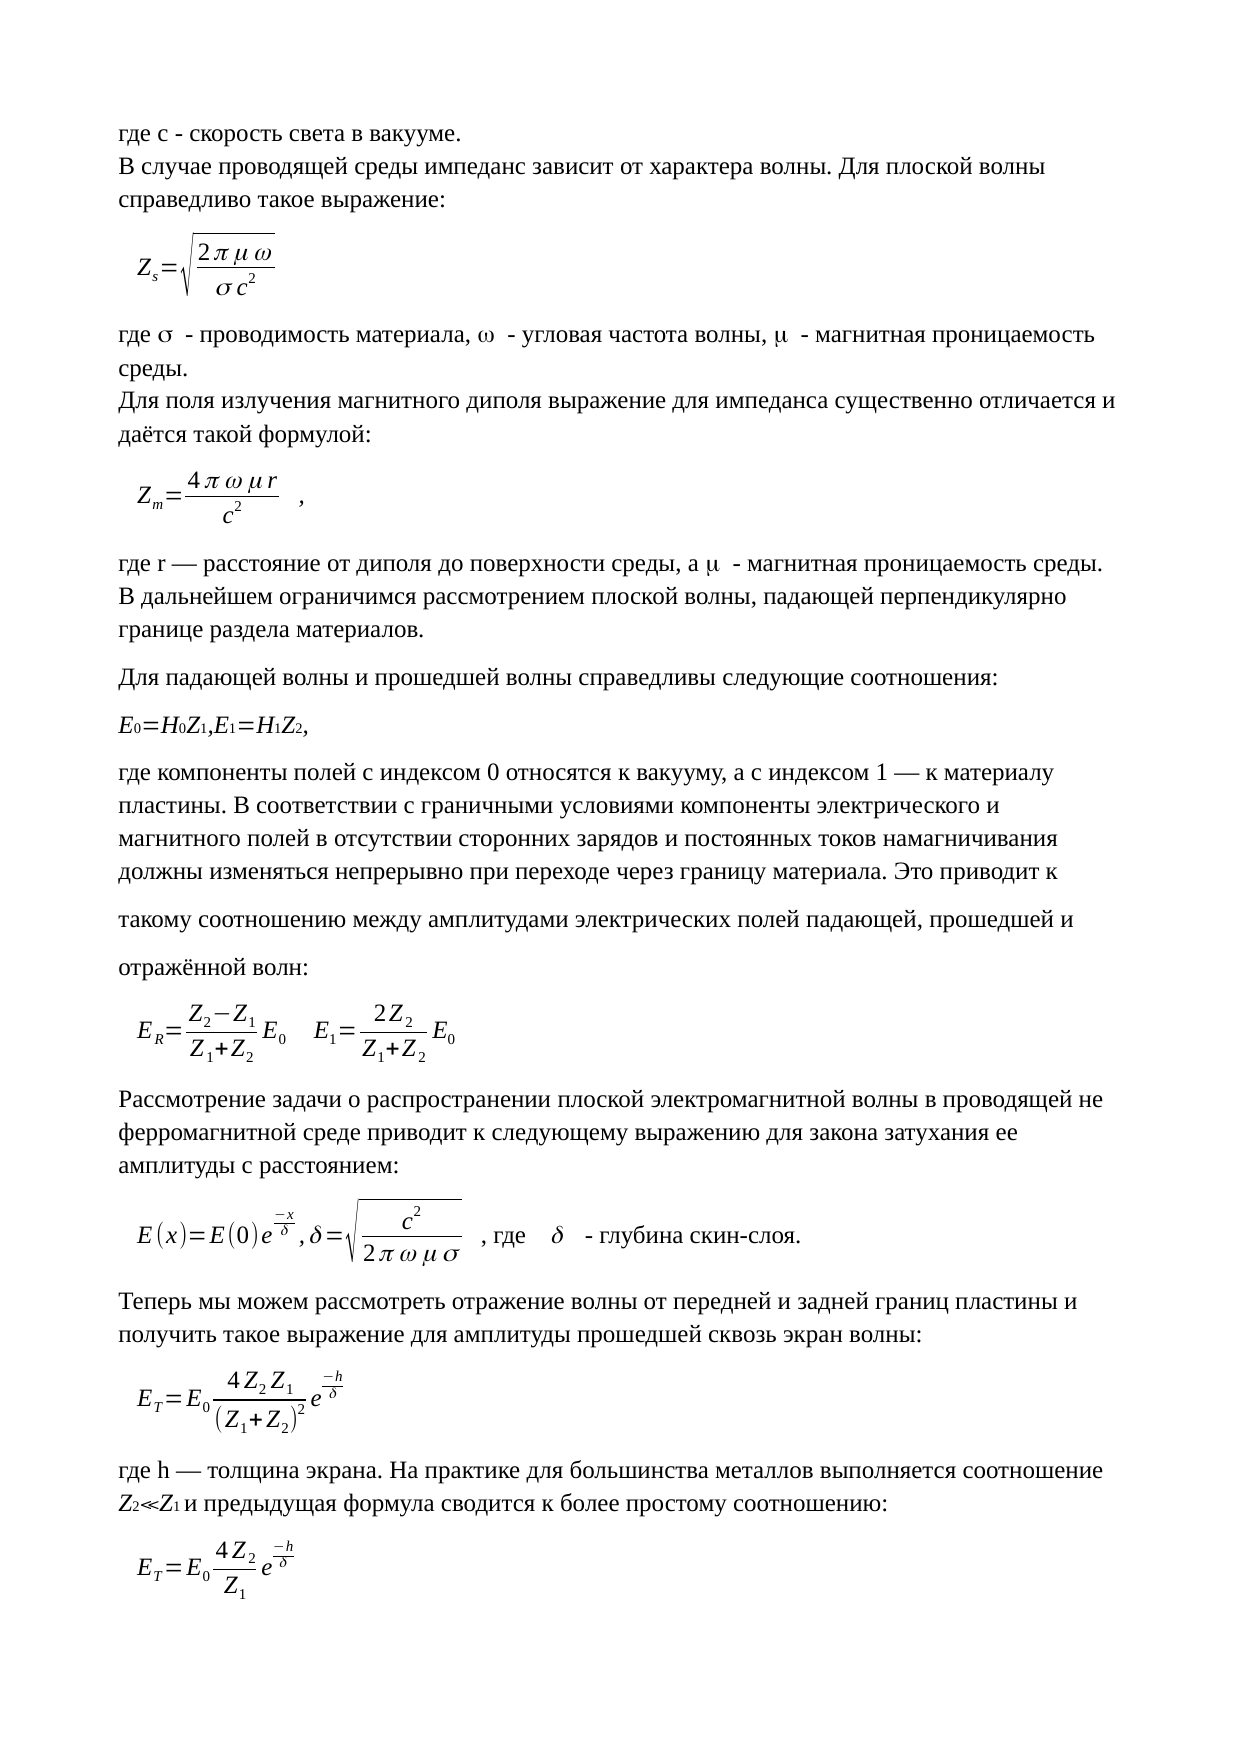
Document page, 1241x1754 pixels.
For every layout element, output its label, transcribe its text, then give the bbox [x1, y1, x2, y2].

text Рассмотрение задачи о распространении плоской электромагнитной волны в проводящей не ферромагнитной среде приводит к следующему выражению для закона затухания ее амплитуды с расстоянием: [118, 1084, 1122, 1179]
text где компоненты полей с индексом 0 относятся к вакууму, а с индексом 1 — к материалу пластины. В соответствии с граничными условиями компоненты электрического и магнитного полей в отсутствии сторонних зарядов и постоянных токов намагничивания должны изменяться непрерывно при переходе через границу материала. Это приводит к [118, 757, 1122, 885]
text , где - глубина скин-слоя. [118, 1198, 1122, 1267]
text такому соотношению между амплитудами электрических полей падающей, прошедшей и [118, 904, 1122, 933]
text отражённой волн: [118, 952, 1122, 980]
text где h — толщина экрана. На практике для большинства металлов выполняется соотношение Z2≪Z1 и предыдущая формула сводится к более простому соотношению: [118, 1455, 1122, 1517]
text Для падающей волны и прошедшей волны справедливы следующие соотношения: [118, 662, 1122, 691]
text E0=H0Z1,E1=H1Z2, [118, 710, 1122, 738]
text где с - скорость света в вакууме. В случае проводящей среды импеданс зависит от характера волны. Для плоской волны справедливо такое выражение: [118, 118, 1122, 213]
text , [118, 466, 1122, 529]
text где σ - проводимость материала, ω - угловая частота волны, μ - магнитная проницаемость среды. Для поля излучения магнитного диполя выражение для импеданса существенно отличается и даётся такой формулой: [118, 319, 1122, 447]
text где r — расстояние от диполя до поверхности среды, а μ - магнитная проницаемость среды. В дальнейшем ограничимся рассмотрением плоской волны, падающей перпендикулярно границе раздела материалов. [118, 548, 1122, 643]
text Теперь мы можем рассмотреть отражение волны от передней и задней границ пластины и получить такое выражение для амплитуды прошедшей сквозь экран волны: [118, 1286, 1122, 1348]
